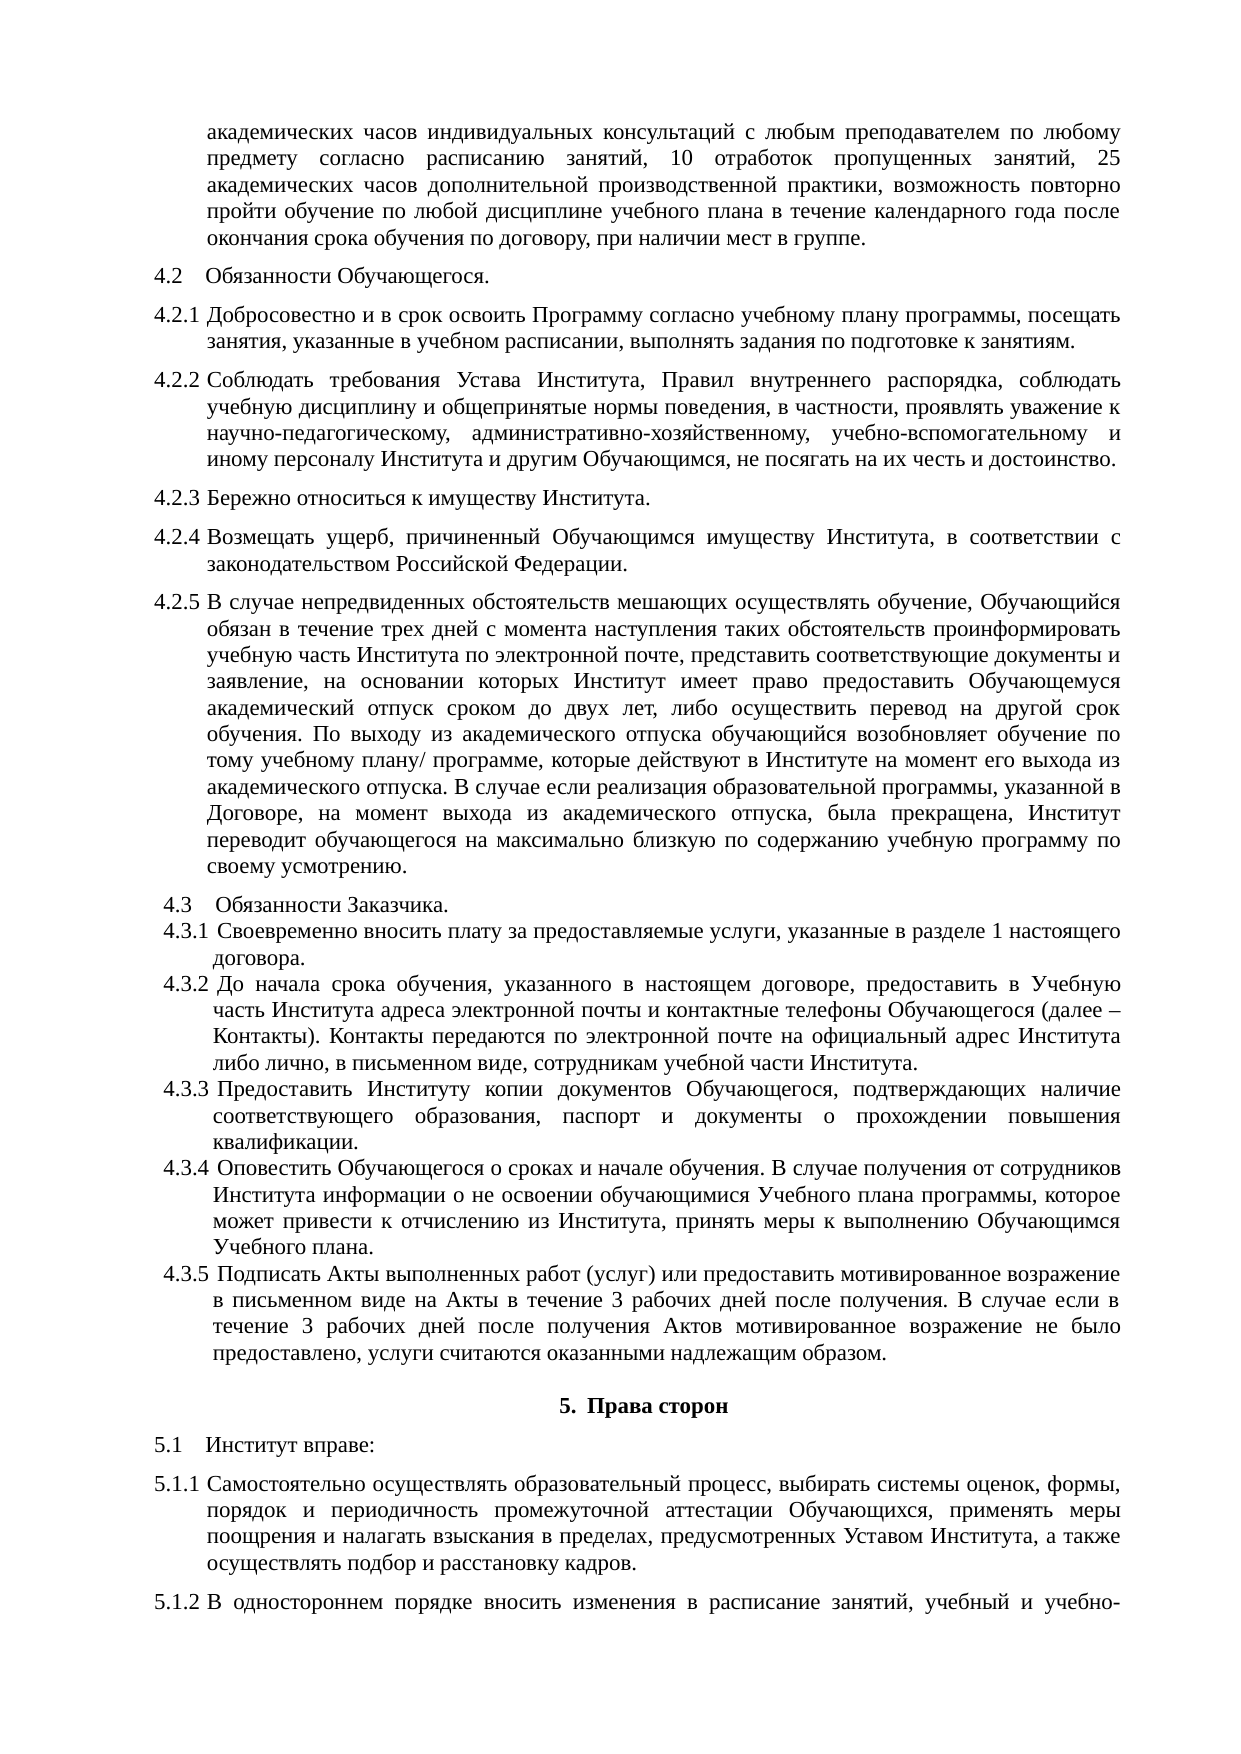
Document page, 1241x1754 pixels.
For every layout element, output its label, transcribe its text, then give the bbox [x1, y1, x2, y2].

list Обязанности Обучающегося. [148, 262, 1122, 289]
list В случае непредвиденных обстоятельств мешающих осуществлять обучение, Обучающийся обязан в течение трех дней с момента наступления таких обстоятельств проинформировать учебную часть Института по электронной почте, представить соответствующие документы и заявление, на основании которых Институт имеет право предоставить Обучающемуся академический отпуск сроком до двух лет, либо осуществить перевод на другой срок обучения. По выходу из академического отпуска обучающийся возобновляет обучение по тому учебному плану/ программе, которые действуют в Институте на момент его выхода из академического отпуска. В случае если реализация образовательной программы, указанной в Договоре, на момент выхода из академического отпуска, была прекращена, Институт переводит обучающегося на максимально близкую по содержанию учебную программу по своему усмотрению. [148, 588, 1122, 878]
list Подписать Акты выполненных работ (услуг) или предоставить мотивированное возражение в письменном виде на Акты в течение 3 рабочих дней после получения. В случае если в течение 3 рабочих дней после получения Актов мотивированное возражение не было предоставлено, услуги считаются оказанными надлежащим образом. [157, 1260, 1122, 1365]
list Институт вправе: [148, 1431, 1122, 1457]
list Оповестить Обучающегося о сроках и начале обучения. В случае получения от сотрудников Института информации о не освоении обучающимися Учебного плана программы, которое может привести к отчислению из Института, принять меры к выполнению Обучающимся Учебного плана. [157, 1154, 1122, 1260]
list Самостоятельно осуществлять образовательный процесс, выбирать системы оценок, формы, порядок и периодичность промежуточной аттестации Обучающихся, применять меры поощрения и налагать взыскания в пределах, предусмотренных Уставом Института, а также осуществлять подбор и расстановку кадров. [148, 1470, 1122, 1575]
list До начала срока обучения, указанного в настоящем договоре, предоставить в Учебную часть Института адреса электронной почты и контактные телефоны Обучающегося (далее – Контакты). Контакты передаются по электронной почте на официальный адрес Института либо лично, в письменном виде, сотрудникам учебной части Института. [157, 970, 1122, 1075]
list Обязанности Заказчика. [156, 891, 1122, 917]
list Права сторон [118, 1392, 1122, 1418]
list Предоставить Институту копии документов Обучающегося, подтверждающих наличие соответствующего образования, паспорт и документы о прохождении повышения квалификации. [157, 1075, 1122, 1154]
list Возмещать ущерб, причиненный Обучающимся имуществу Института, в соответствии с законодательством Российской Федерации. [148, 523, 1122, 576]
list академических часов индивидуальных консультаций с любым преподавателем по любому предмету согласно расписанию занятий, 10 отработок пропущенных занятий, 25 академических часов дополнительной производственной практики, возможность повторно пройти обучение по любой дисциплине учебного плана в течение календарного года после окончания срока обучения по договору, при наличии мест в группе. [148, 118, 1122, 250]
list В одностороннем порядке вносить изменения в расписание занятий, учебный и учебно- [148, 1588, 1122, 1614]
list Своевременно вносить плату за предоставляемые услуги, указанные в разделе 1 настоящего договора. [157, 917, 1122, 970]
list Соблюдать требования Устава Института, Правил внутреннего распорядка, соблюдать учебную дисциплину и общепринятые нормы поведения, в частности, проявлять уважение к научно-педагогическому, административно-хозяйственному, учебно-вспомогательному и иному персоналу Института и другим Обучающимся, не посягать на их честь и достоинство. [148, 366, 1122, 472]
list Добросовестно и в срок освоить Программу согласно учебному плану программы, посещать занятия, указанные в учебном расписании, выполнять задания по подготовке к занятиям. [148, 301, 1122, 354]
list Бережно относиться к имуществу Института. [148, 484, 1122, 511]
